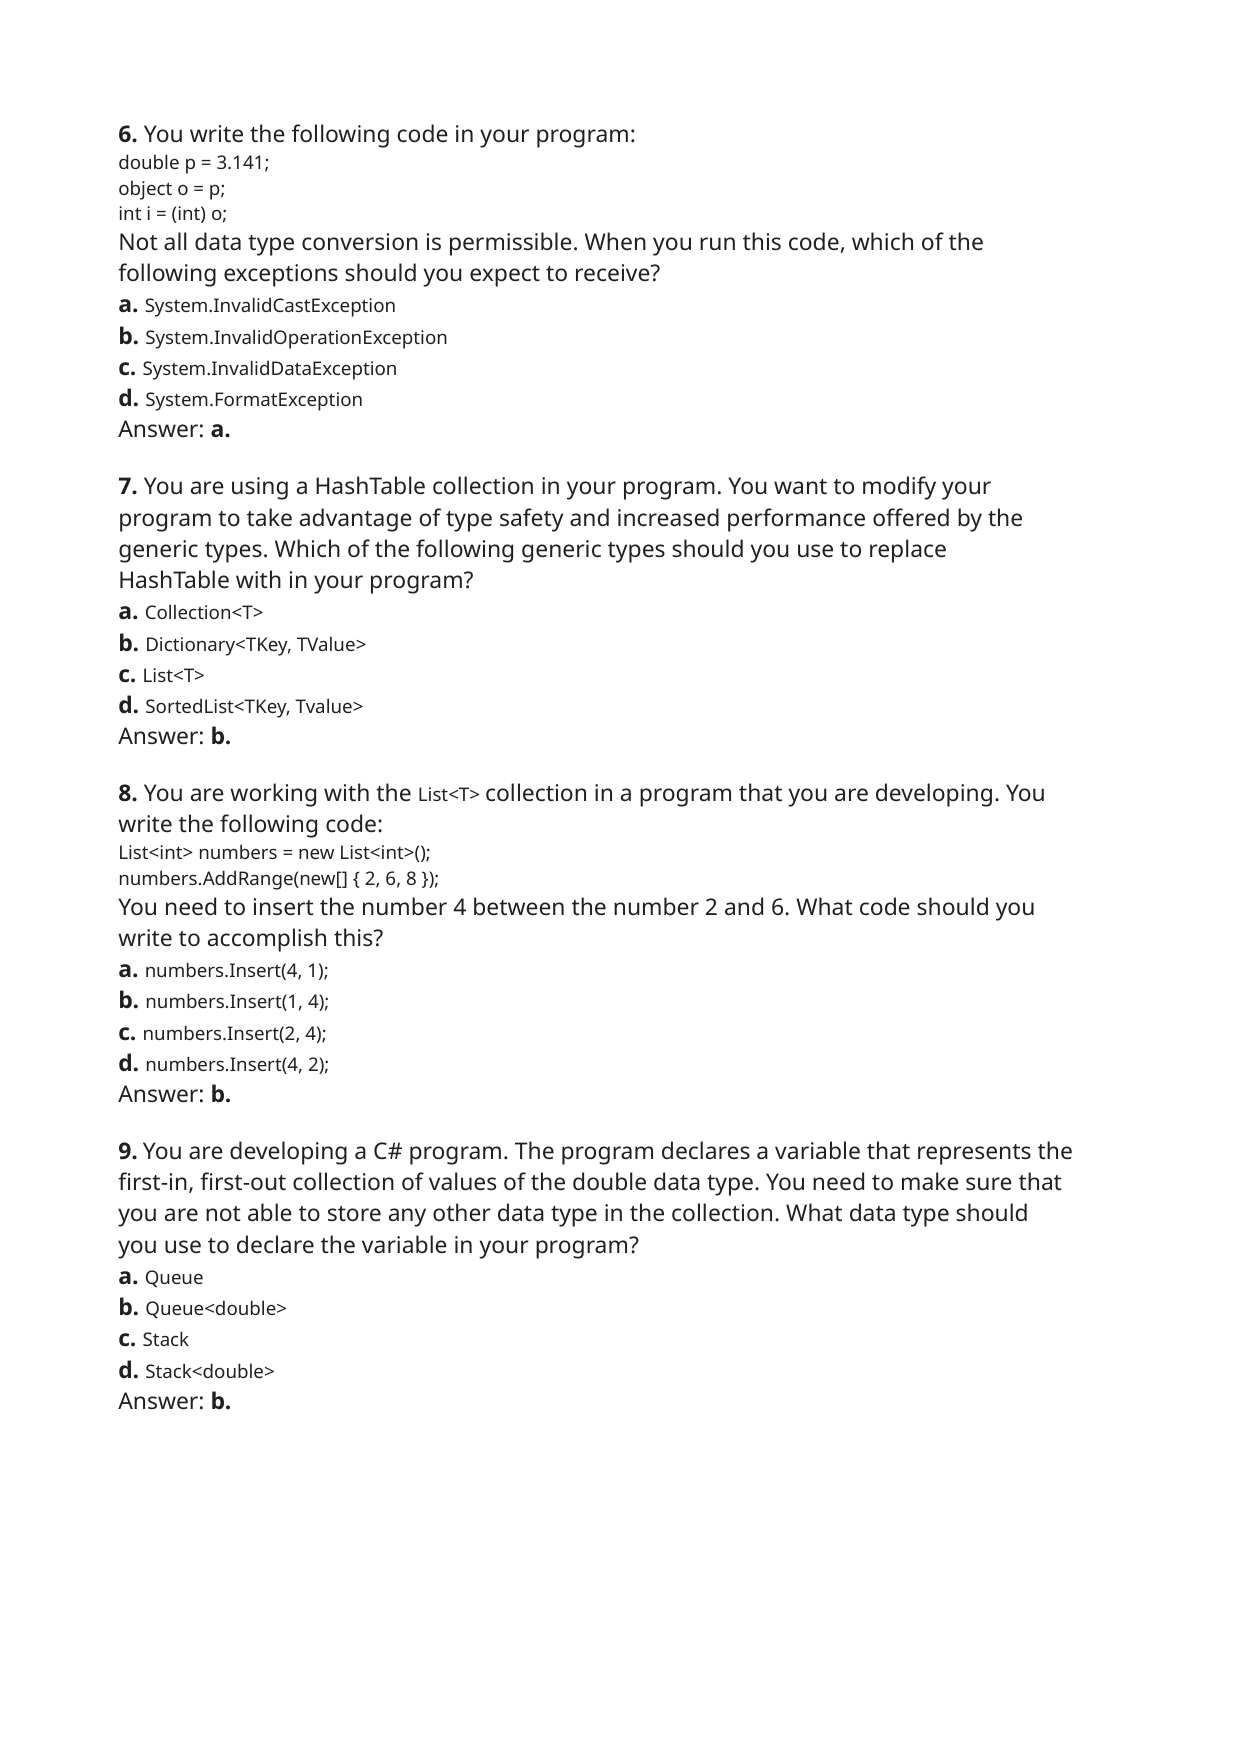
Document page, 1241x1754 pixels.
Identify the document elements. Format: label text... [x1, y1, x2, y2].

text Answer: b. [118, 720, 1122, 751]
text 7. You are using a HashTable collection in your program. You want to modify your program to take advantage of type safety and increased performance offered by the generic types. Which of the following generic types should you use to replace HashTable with in your program? a. Collection<T> b. Dictionary<TKey, TValue> c. List<T> d. SortedList<TKey, Tvalue> [118, 445, 1122, 720]
text 6. You write the following code in your program: double p = 3.141; object o = p; int i = (int) o; Not all data type conversion is permissible. When you run this code, which of the following exceptions should you expect to receive? a. System.InvalidCastException b. System.InvalidOperationException c. System.InvalidDataException d. System.FormatException [118, 118, 1122, 413]
text 8. You are working with the List<T> collection in a program that you are developing. You write the following code: List<int> numbers = new List<int>(); numbers.AddRange(new[] { 2, 6, 8 }); You need to insert the number 4 between the number 2 and 6. What code should you write to accomplish this? a. numbers.Insert(4, 1); b. numbers.Insert(1, 4); c. numbers.Insert(2, 4); d. numbers.Insert(4, 2); Answer: b. [118, 751, 1122, 1109]
text 9. You are developing a C# program. The program declares a variable that represents the first-in, first-out collection of values of the double data type. You need to make sure that you are not able to store any other data type in the collection. What data type should you use to declare the variable in your program? a. Queue b. Queue<double> c. Stack d. Stack<double> [118, 1109, 1122, 1385]
text Answer: b. [118, 1385, 1122, 1416]
text Answer: a. [118, 413, 1122, 445]
